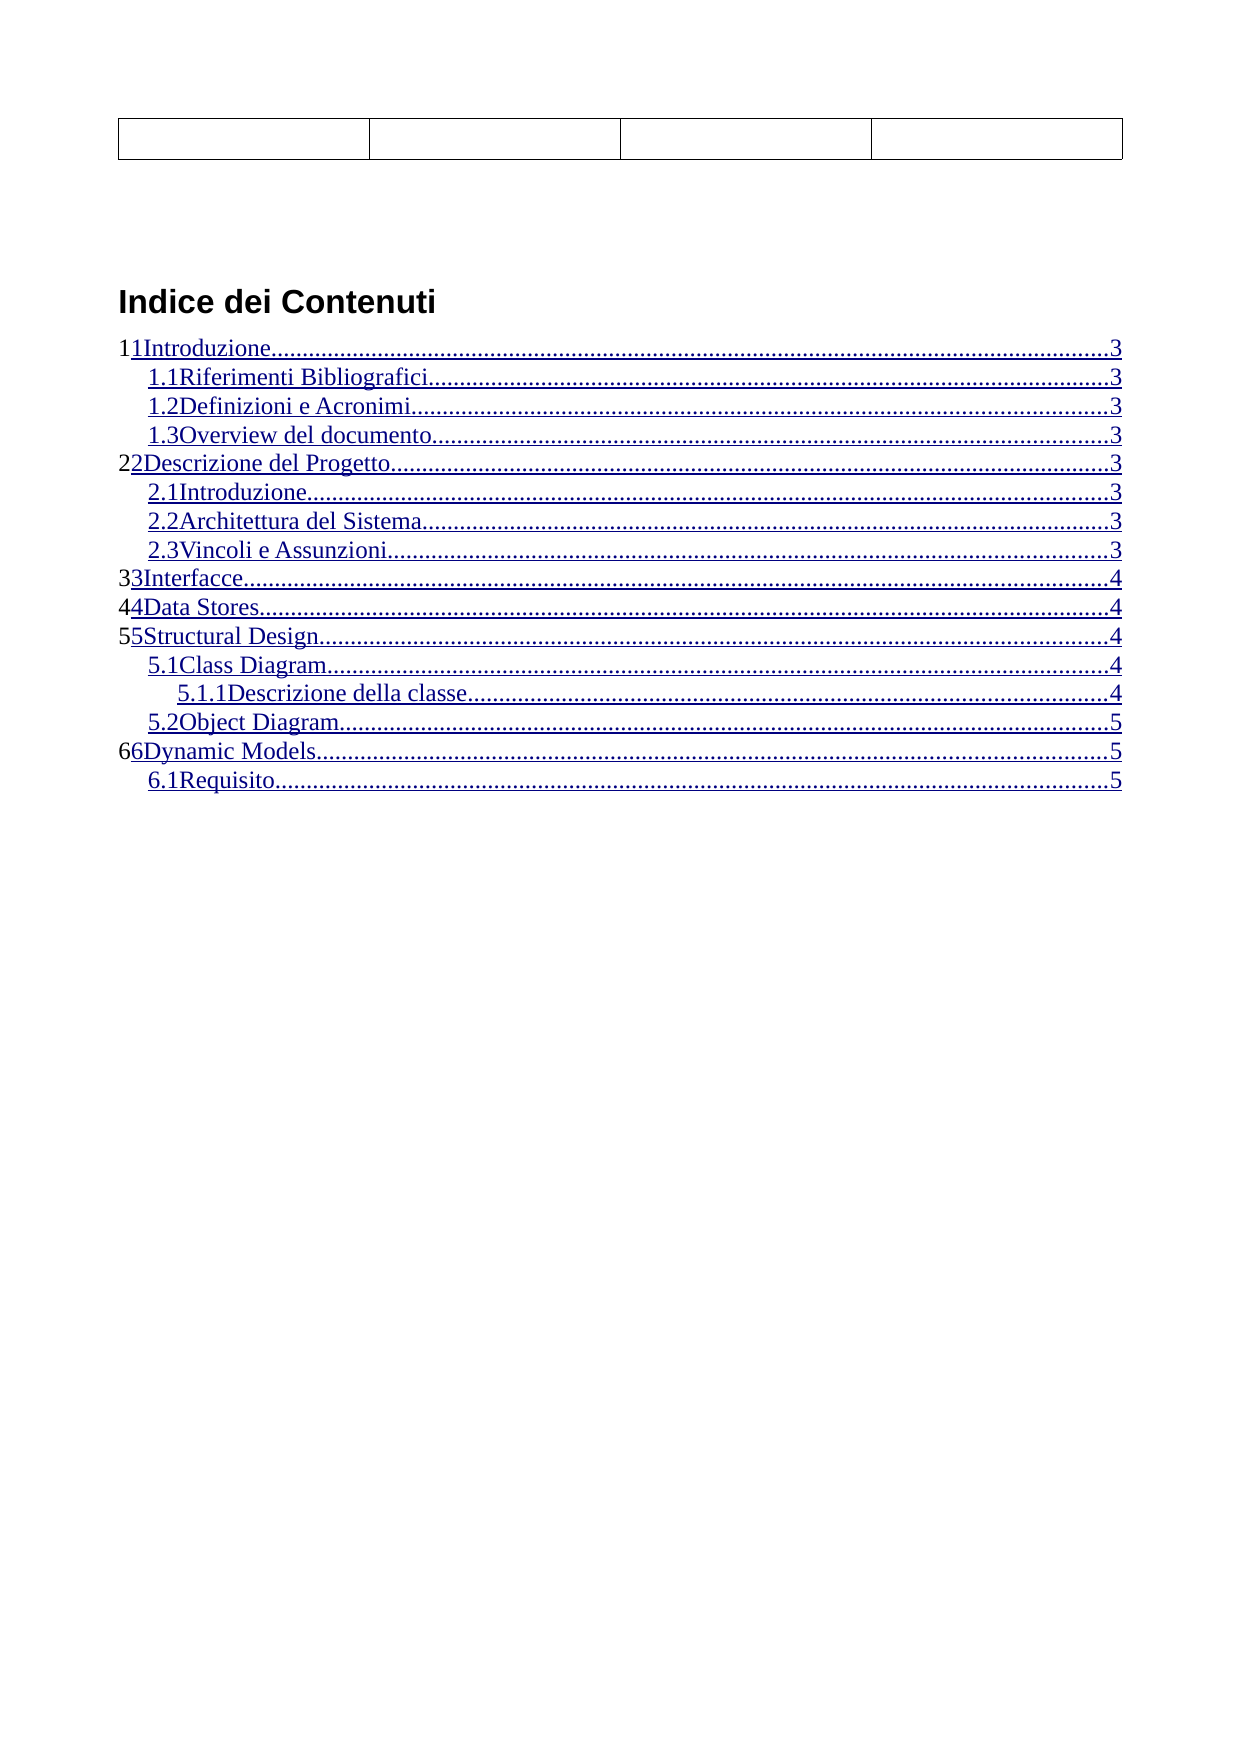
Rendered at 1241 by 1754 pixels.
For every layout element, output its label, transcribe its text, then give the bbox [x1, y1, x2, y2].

text 2.3Vincoli e Assunzioni 3 [148, 535, 1122, 560]
text 5.2Object Diagram 5 [148, 707, 1122, 732]
text 1.2Definizioni e Acronimi 3 [148, 391, 1122, 416]
text 66Dynamic Models 5 [118, 736, 1122, 765]
text 33Interfacce 4 [118, 563, 1122, 592]
text 11Introduzione 3 [118, 333, 1122, 362]
table_cell [370, 119, 620, 159]
text 1.1Riferimenti Bibliografici 3 [148, 362, 1122, 387]
text 55Structural Design 4 [118, 621, 1122, 650]
table_cell [872, 119, 1122, 159]
text 2.2Architettura del Sistema 3 [148, 506, 1122, 531]
text 1.3Overview del documento 3 [148, 420, 1122, 445]
text 22Descrizione del Progetto 3 [118, 448, 1122, 477]
text 5.1Class Diagram 4 [148, 650, 1122, 675]
text 2.1Introduzione 3 [148, 477, 1122, 502]
text 6.1Requisito 5 [148, 765, 1122, 790]
table_cell [621, 119, 871, 159]
text 44Data Stores 4 [118, 592, 1122, 621]
subtitle Indice dei Contenuti [118, 282, 1122, 321]
table_cell [119, 119, 369, 159]
text 5.1.1Descrizione della classe 4 [177, 678, 1122, 703]
